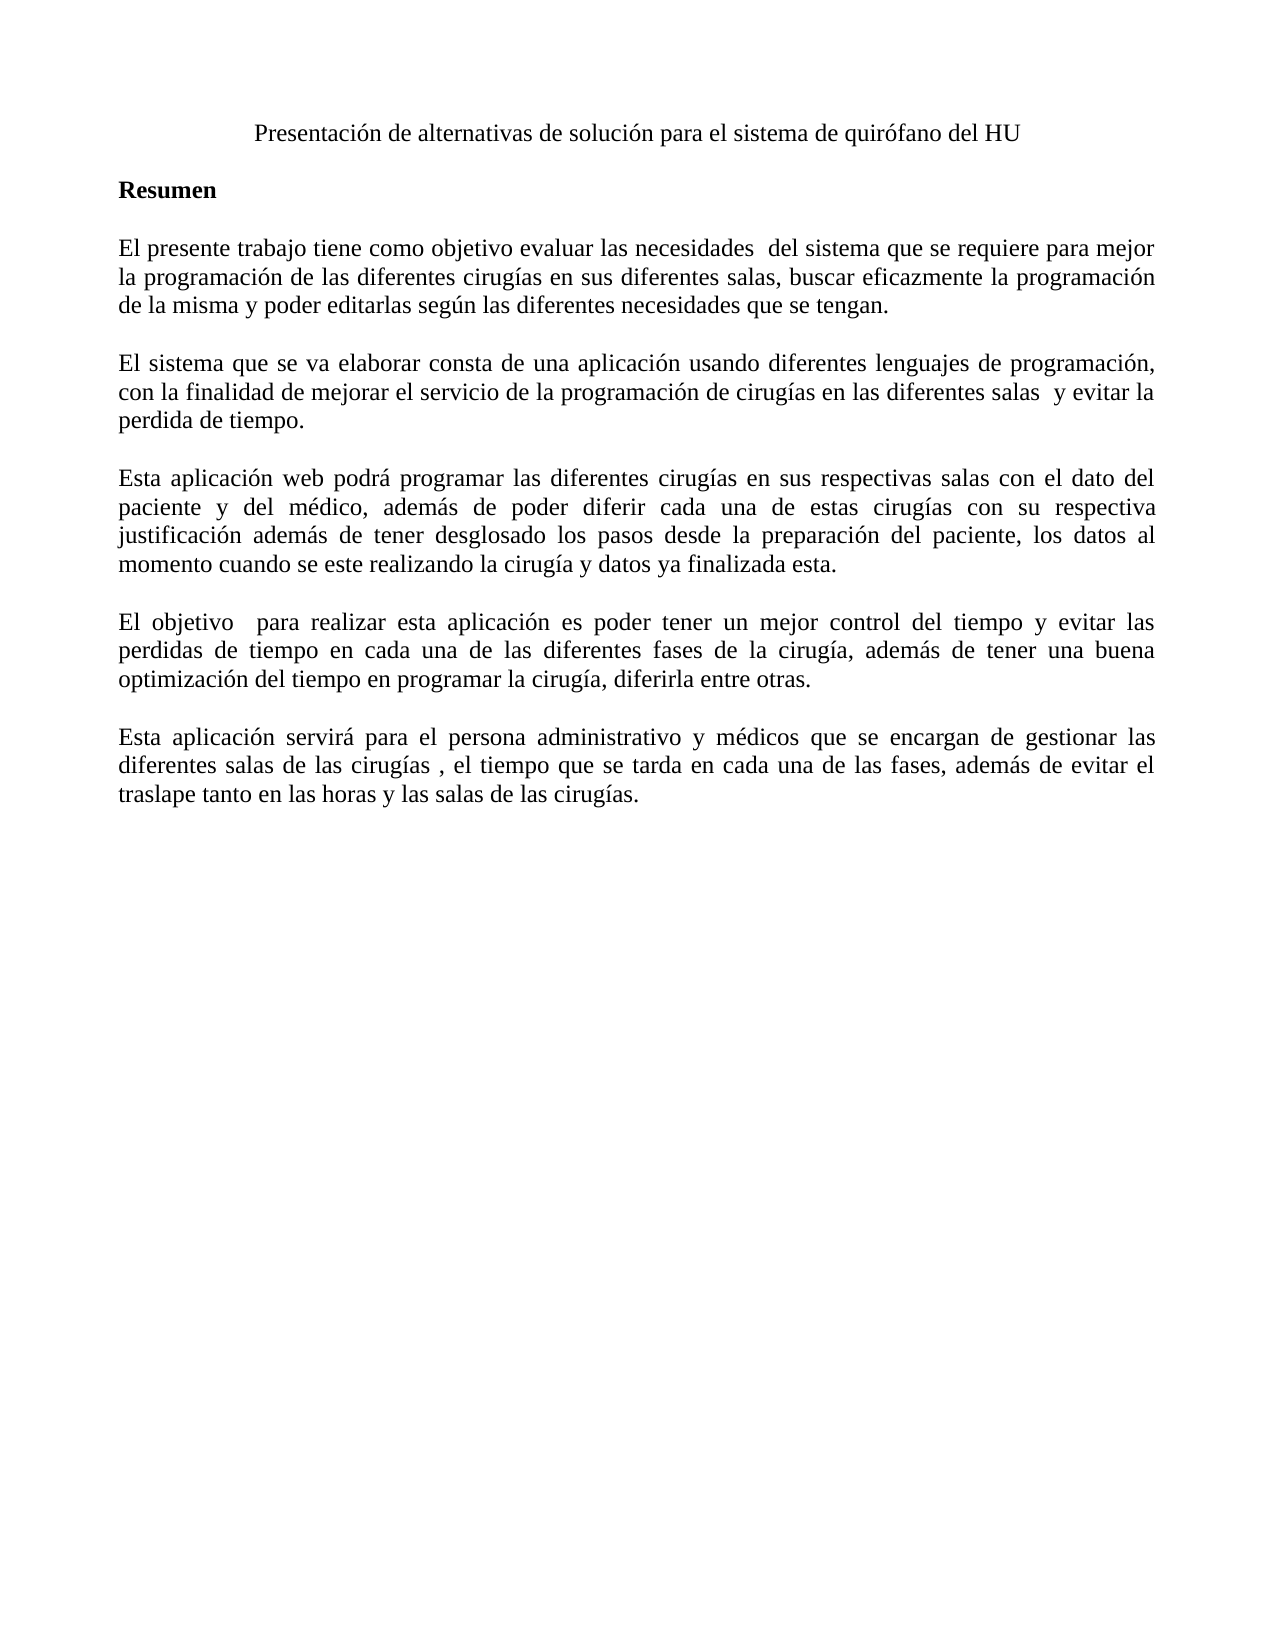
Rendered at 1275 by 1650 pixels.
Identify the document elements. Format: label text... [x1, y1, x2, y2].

text El sistema que se va elaborar consta de una aplicación usando diferentes lenguajes de programación, con la finalidad de mejorar el servicio de la programación de cirugías en las diferentes salas y evitar la perdida de tiempo. [118, 348, 1157, 434]
text Esta aplicación web podrá programar las diferentes cirugías en sus respectivas salas con el dato del paciente y del médico, además de poder diferir cada una de estas cirugías con su respectiva justificación además de tener desglosado los pasos desde la preparación del paciente, los datos al momento cuando se este realizando la cirugía y datos ya finalizada esta. [118, 463, 1157, 578]
text Presentación de alternativas de solución para el sistema de quirófano del HU [118, 118, 1157, 147]
text Resumen [118, 176, 1157, 204]
text Esta aplicación servirá para el persona administrativo y médicos que se encargan de gestionar las diferentes salas de las cirugías , el tiempo que se tarda en cada una de las fases, además de evitar el traslape tanto en las horas y las salas de las cirugías. [118, 722, 1157, 808]
text El presente trabajo tiene como objetivo evaluar las necesidades del sistema que se requiere para mejor la programación de las diferentes cirugías en sus diferentes salas, buscar eficazmente la programación de la misma y poder editarlas según las diferentes necesidades que se tengan. [118, 233, 1157, 319]
text El objetivo para realizar esta aplicación es poder tener un mejor control del tiempo y evitar las perdidas de tiempo en cada una de las diferentes fases de la cirugía, además de tener una buena optimización del tiempo en programar la cirugía, diferirla entre otras. [118, 607, 1157, 693]
